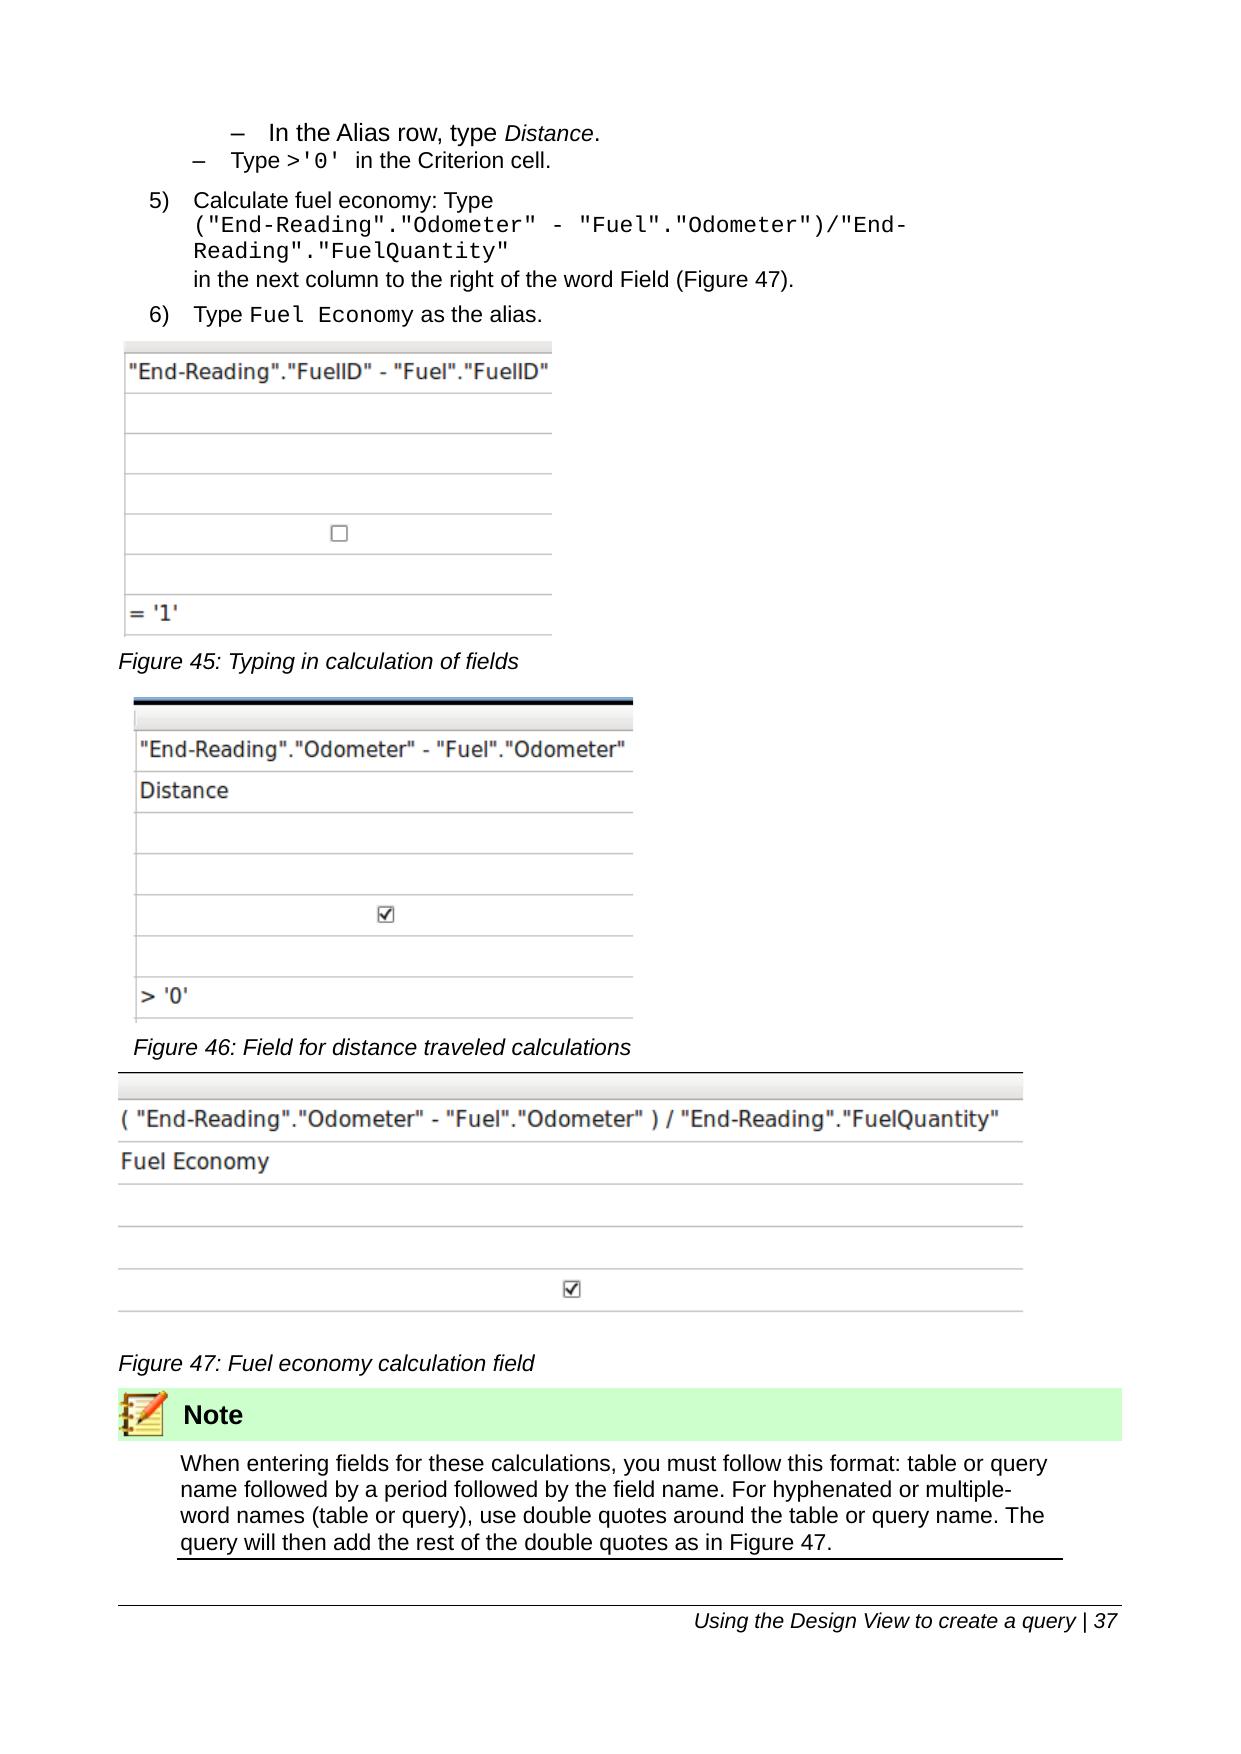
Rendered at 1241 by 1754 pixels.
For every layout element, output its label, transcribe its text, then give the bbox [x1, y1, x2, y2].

picture [123, 341, 552, 637]
text Figure 46: Field for distance traveled calculations [118, 1034, 648, 1061]
list Type >'0' in the Criterion cell. [192, 147, 1122, 175]
list In the Alias row, type Distance. [193, 118, 1122, 147]
picture [118, 1072, 1024, 1339]
picture [119, 1389, 170, 1440]
list Calculate fuel economy: Type ("End-Reading"."Odometer" - "Fuel"."Odometer")/"End-Reading"."FuelQuantity" in the next column to the right of the word Field (Figure 47). [169, 187, 1122, 292]
text Figure 47: Fuel economy calculation field [118, 1350, 1023, 1377]
picture [133, 697, 634, 1023]
list Type Fuel Economy as the alias. [169, 301, 1122, 329]
text Figure 45: Typing in calculation of fields [118, 648, 558, 674]
subtitle Note [118, 1388, 1122, 1441]
text When entering fields for these calculations, you must follow this format: table or query name followed by a period followed by the field name. For hyphenated or multiple-word names (table or query), use double quotes around the table or query name. The query will then add the rest of the double quotes as in Figure 47. [177, 1447, 1063, 1558]
